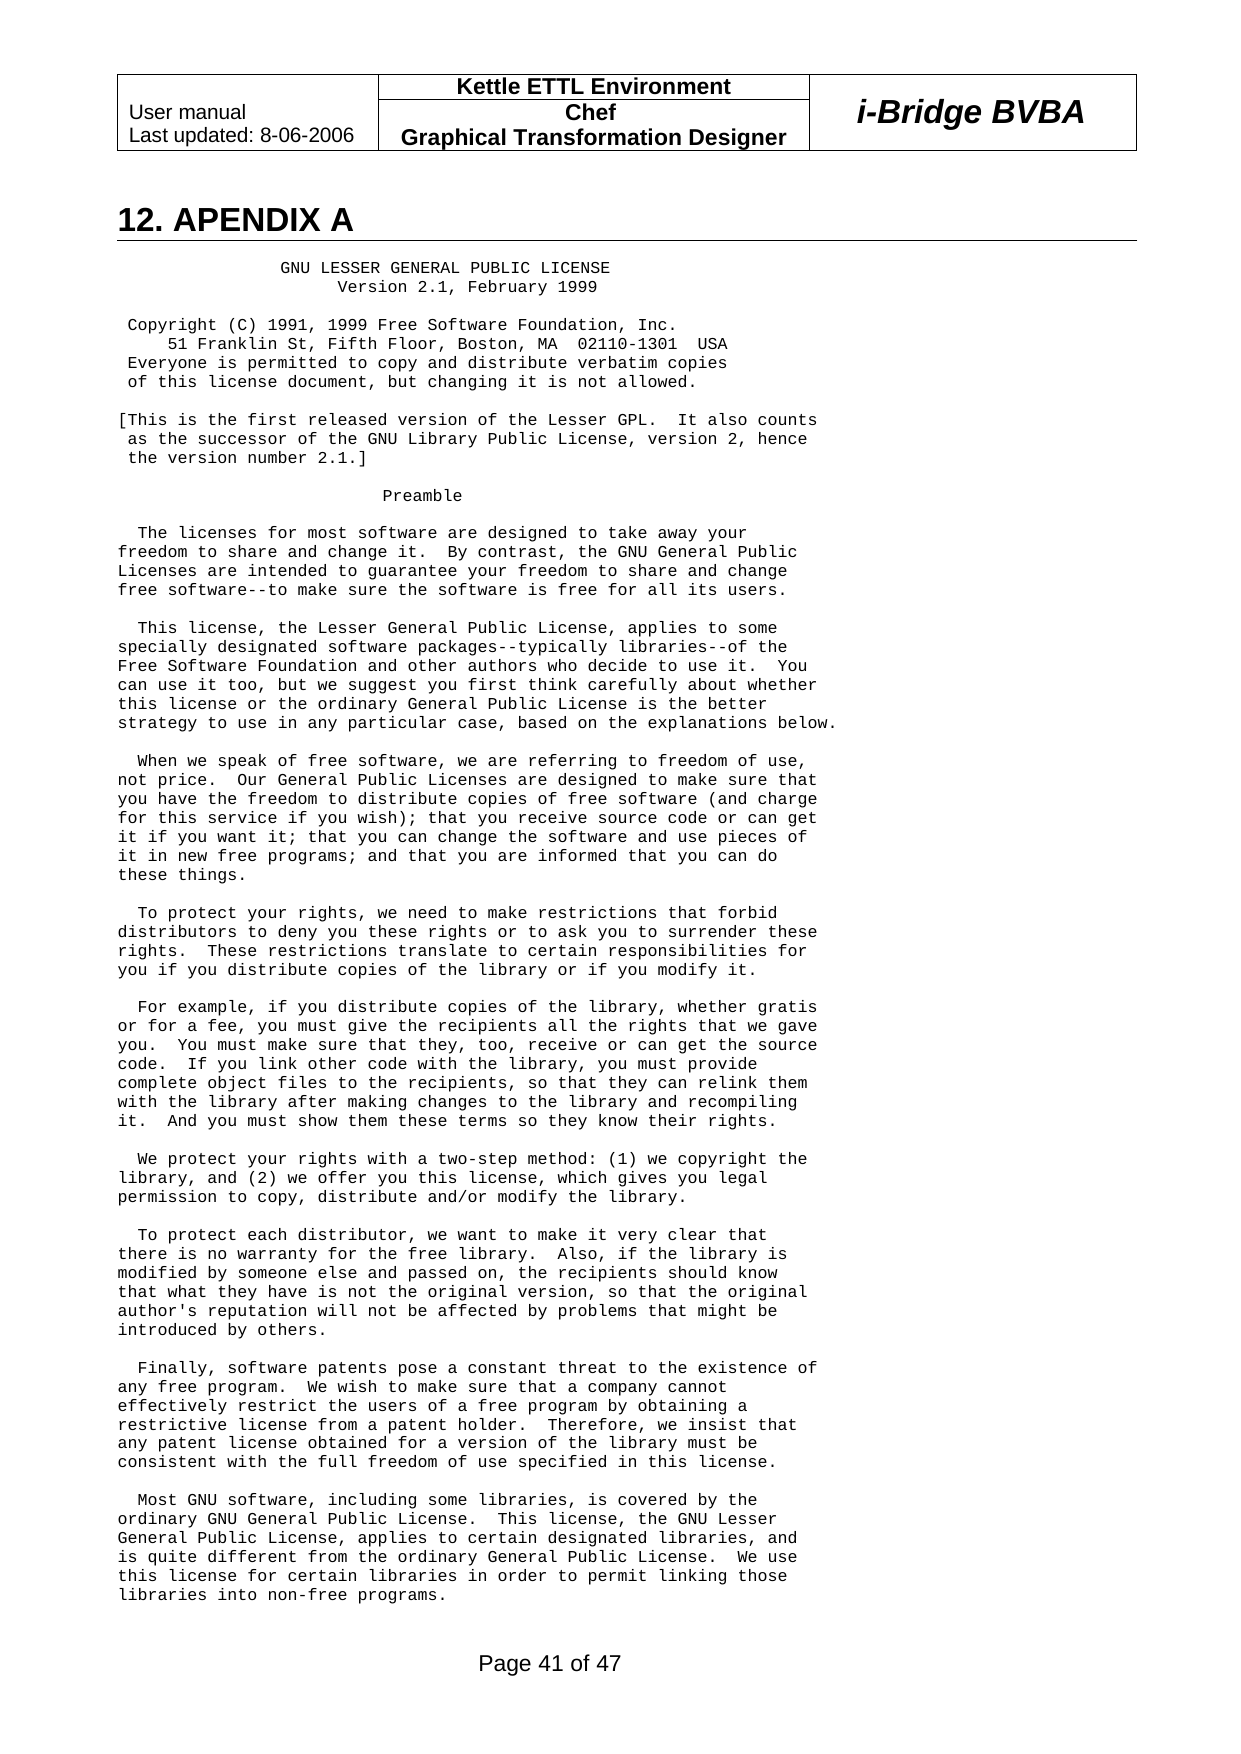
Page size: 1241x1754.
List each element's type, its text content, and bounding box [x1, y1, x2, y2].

subtitle Apendix A [117, 201, 1137, 240]
text GNU LESSER GENERAL PUBLIC LICENSE Version 2.1, February 1999 Copyright (C) 1991, 1999 Free Software Foundation, Inc. 51 Franklin St, Fifth Floor, Boston, MA 02110-1301 USA Everyone is permitted to copy and distribute verbatim copies of this license document, but changing it is not allowed. [This is the first released version of the Lesser GPL. It also counts as the successor of the GNU Library Public License, version 2, hence the version number 2.1.] Preamble The licenses for most software are designed to take away your freedom to share and change it. By contrast, the GNU General Public Licenses are intended to guarantee your freedom to share and change free software--to make sure the software is free for all its users. This license, the Lesser General Public License, applies to some specially designated software packages--typically libraries--of the Free Software Foundation and other authors who decide to use it. You can use it too, but we suggest you first think carefully about whether this license or the ordinary General Public License is the better strategy to use in any particular case, based on the explanations below. When we speak of free software, we are referring to freedom of use, not price. Our General Public Licenses are designed to make sure that you have the freedom to distribute copies of free software (and charge for this service if you wish); that you receive source code or can get it if you want it; that you can change the software and use pieces of it in new free programs; and that you are informed that you can do these things. To protect your rights, we need to make restrictions that forbid distributors to deny you these rights or to ask you to surrender these rights. These restrictions translate to certain responsibilities for you if you distribute copies of the library or if you modify it. For example, if you distribute copies of the library, whether gratis or for a fee, you must give the recipients all the rights that we gave you. You must make sure that they, too, receive or can get the source code. If you link other code with the library, you must provide complete object files to the recipients, so that they can relink them with the library after making changes to the library and recompiling it. And you must show them these terms so they know their rights. We protect your rights with a two-step method: (1) we copyright the library, and (2) we offer you this license, which gives you legal permission to copy, distribute and/or modify the library. To protect each distributor, we want to make it very clear that there is no warranty for the free library. Also, if the library is modified by someone else and passed on, the recipients should know that what they have is not the original version, so that the original author's reputation will not be affected by problems that might be introduced by others. Finally, software patents pose a constant threat to the existence of any free program. We wish to make sure that a company cannot effectively restrict the users of a free program by obtaining a restrictive license from a patent holder. Therefore, we insist that any patent license obtained for a version of the library must be consistent with the full freedom of use specified in this license. Most GNU software, including some libraries, is covered by the ordinary GNU General Public License. This license, the GNU Lesser General Public License, applies to certain designated libraries, and is quite different from the ordinary General Public License. We use this license for certain libraries in order to permit linking those libraries into non-free programs. [117, 253, 1137, 1606]
